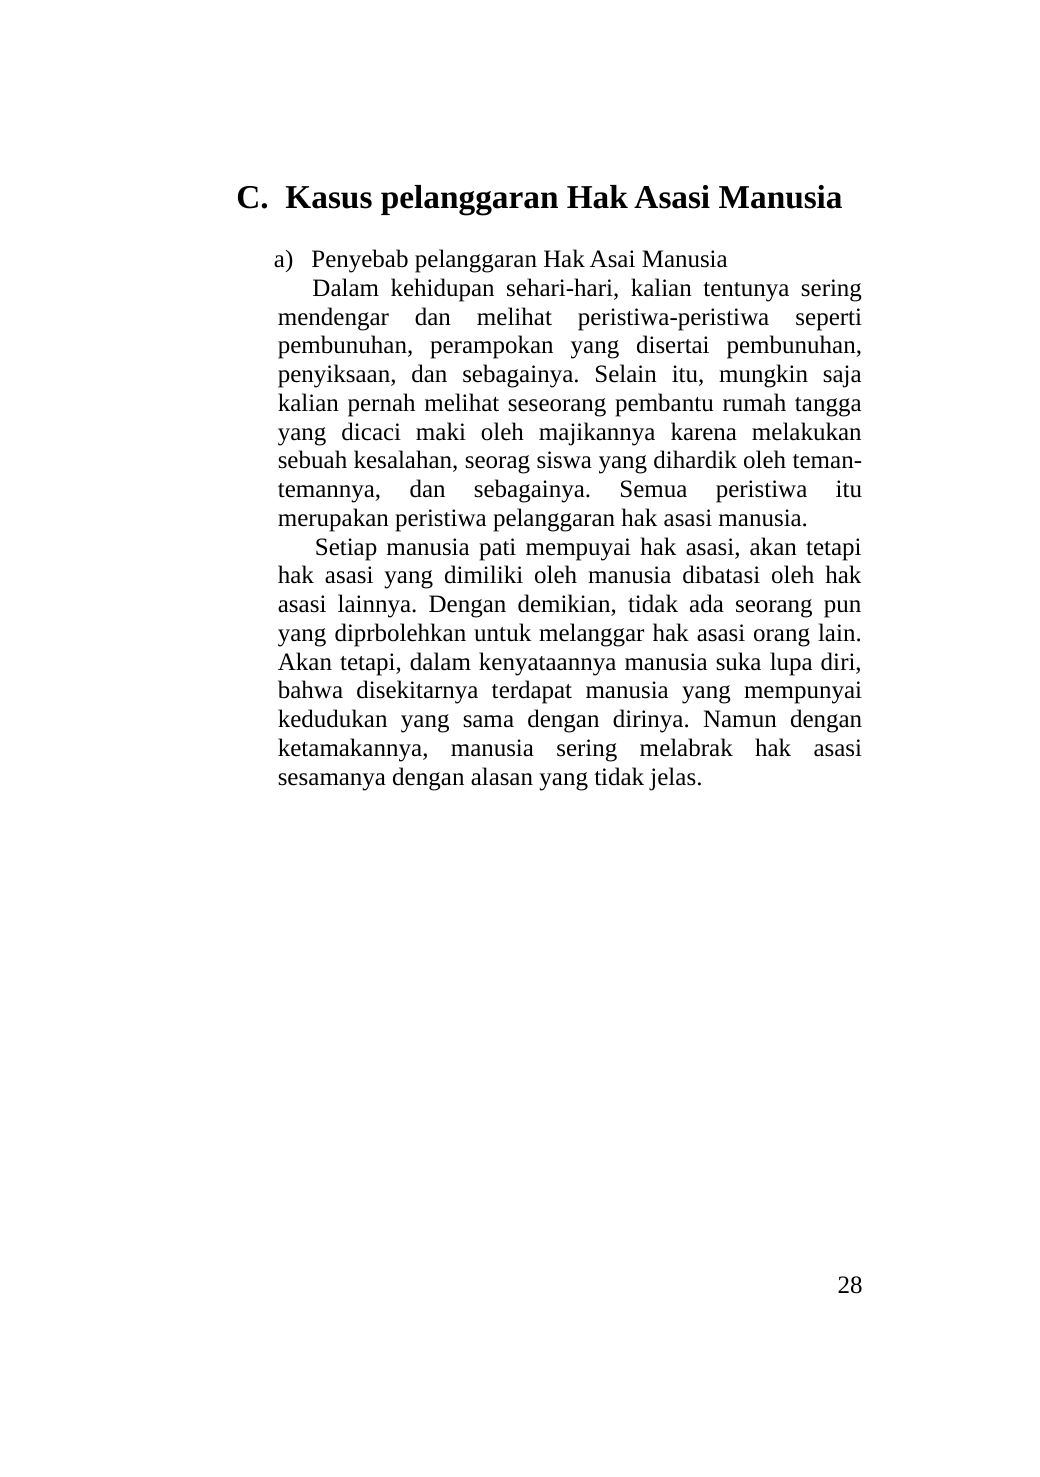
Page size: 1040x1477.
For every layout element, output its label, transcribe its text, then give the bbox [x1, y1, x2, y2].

text Setiap manusia pati mempuyai hak asasi, akan tetapi hak asasi yang dimiliki oleh manusia dibatasi oleh hak asasi lainnya. Dengan demikian, tidak ada seorang pun yang diprbolehkan untuk melanggar hak asasi orang lain. Akan tetapi, dalam kenyataannya manusia suka lupa diri, bahwa disekitarnya terdapat manusia yang mempunyai kedudukan yang sama dengan dirinya. Namun dengan ketamakannya, manusia sering melabrak hak asasi sesamanya dengan alasan yang tidak jelas. [278, 532, 862, 791]
text Dalam kehidupan sehari-hari, kalian tentunya sering mendengar dan melihat peristiwa-peristiwa seperti pembunuhan, perampokan yang disertai pembunuhan, penyiksaan, dan sebagainya. Selain itu, mungkin saja kalian pernah melihat seseorang pembantu rumah tangga yang dicaci maki oleh majikannya karena melakukan sebuah kesalahan, seorag siswa yang dihardik oleh teman-temannya, dan sebagainya. Semua peristiwa itu merupakan peristiwa pelanggaran hak asasi manusia. [278, 273, 862, 532]
text C. Kasus pelanggaran Hak Asasi Manusia [236, 177, 862, 216]
list Penyebab pelanggaran Hak Asai Manusia [274, 244, 862, 273]
